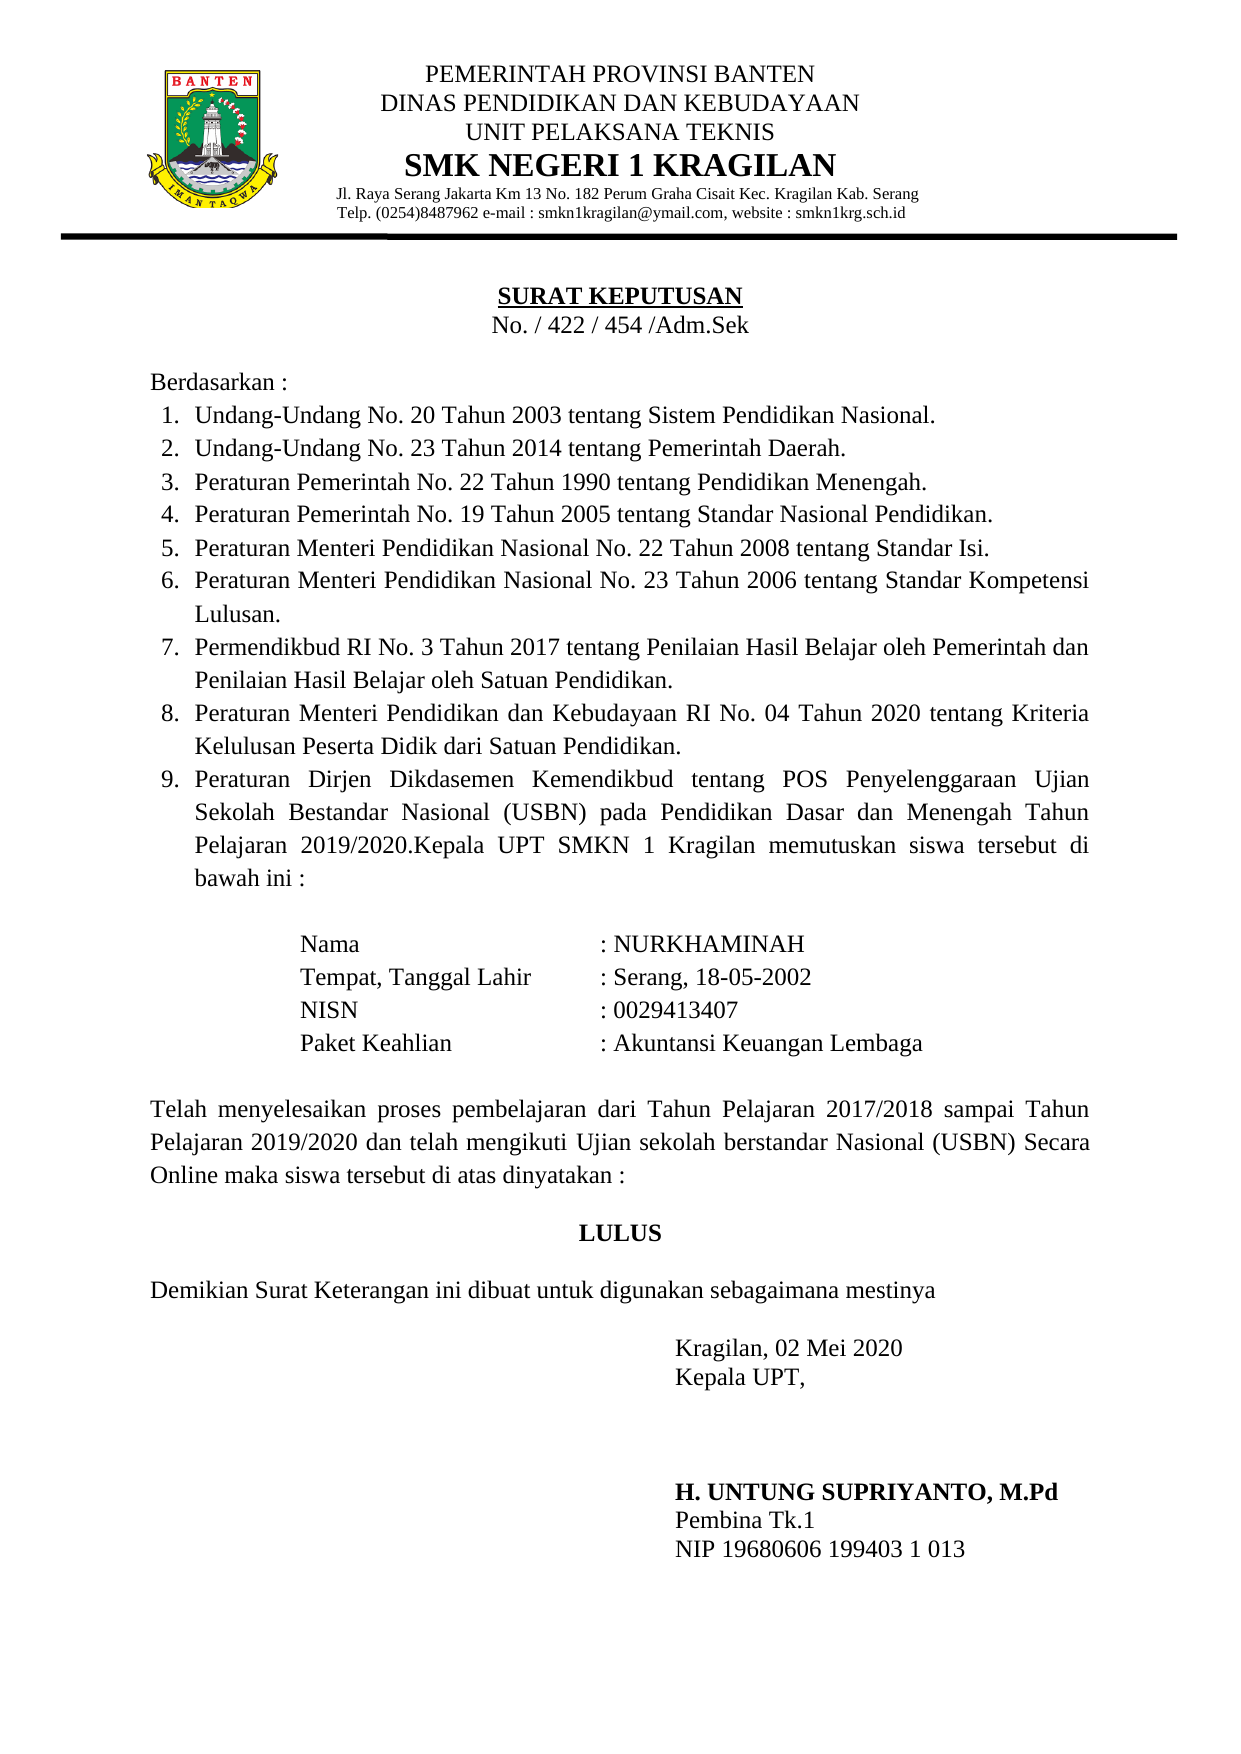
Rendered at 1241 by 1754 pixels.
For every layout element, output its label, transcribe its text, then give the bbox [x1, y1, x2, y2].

list Undang-Undang No. 20 Tahun 2003 tentang Sistem Pendidikan Nasional. [179, 401, 1090, 429]
text Demikian Surat Keterangan ini dibuat untuk digunakan sebagaimana mestinya [150, 1276, 1090, 1304]
list Peraturan Menteri Pendidikan Nasional No. 23 Tahun 2006 tentang Standar Kompetensi Lulusan. [179, 566, 1090, 627]
list Permendikbud RI No. 3 Tahun 2017 tentang Penilaian Hasil Belajar oleh Pemerintah dan Penilaian Hasil Belajar oleh Satuan Pendidikan. [179, 632, 1090, 693]
text H. UNTUNG SUPRIYANTO, M.Pd [150, 1477, 1090, 1506]
list Undang-Undang No. 23 Tahun 2014 tentang Pemerintah Daerah. [179, 433, 1090, 462]
text SURAT KEPUTUSAN [150, 281, 1090, 310]
list Peraturan Menteri Pendidikan Nasional No. 22 Tahun 2008 tentang Standar Isi. [179, 533, 1090, 561]
list Peraturan Pemerintah No. 22 Tahun 1990 tentang Pendidikan Menengah. [179, 467, 1090, 495]
picture [146, 70, 279, 208]
text NISN : 0029413407 [150, 995, 1090, 1024]
text No. / 422 / 454 /Adm.Sek [150, 310, 1090, 339]
text Kragilan, 02 Mei 2020 [150, 1333, 1090, 1362]
text LULUS [150, 1218, 1090, 1247]
list Peraturan Dirjen Dikdasemen Kemendikbud tentang POS Penyelenggaraan Ujian Sekolah Bestandar Nasional (USBN) pada Pendidikan Dasar dan Menengah Tahun Pelajaran 2019/2020.Kepala UPT SMKN 1 Kragilan memutuskan siswa tersebut di bawah ini : [179, 764, 1090, 892]
text Paket Keahlian : Akuntansi Keuangan Lembaga [150, 1028, 1090, 1057]
text Berdasarkan : [150, 367, 1090, 396]
list Peraturan Pemerintah No. 19 Tahun 2005 tentang Standar Nasional Pendidikan. [179, 499, 1090, 528]
text Kepala UPT, [150, 1362, 1090, 1391]
text NIP 19680606 199403 1 013 [150, 1534, 1090, 1563]
text Nama : NURKHAMINAH [150, 929, 1090, 958]
text Tempat, Tanggal Lahir : Serang, 18-05-2002 [150, 962, 1090, 991]
text Telah menyelesaikan proses pembelajaran dari Tahun Pelajaran 2017/2018 sampai Tahun Pelajaran 2019/2020 dan telah mengikuti Ujian sekolah berstandar Nasional (USBN) Secara Online maka siswa tersebut di atas dinyatakan : [150, 1094, 1090, 1189]
list Peraturan Menteri Pendidikan dan Kebudayaan RI No. 04 Tahun 2020 tentang Kriteria Kelulusan Peserta Didik dari Satuan Pendidikan. [179, 698, 1090, 759]
text Pembina Tk.1 [150, 1506, 1090, 1534]
